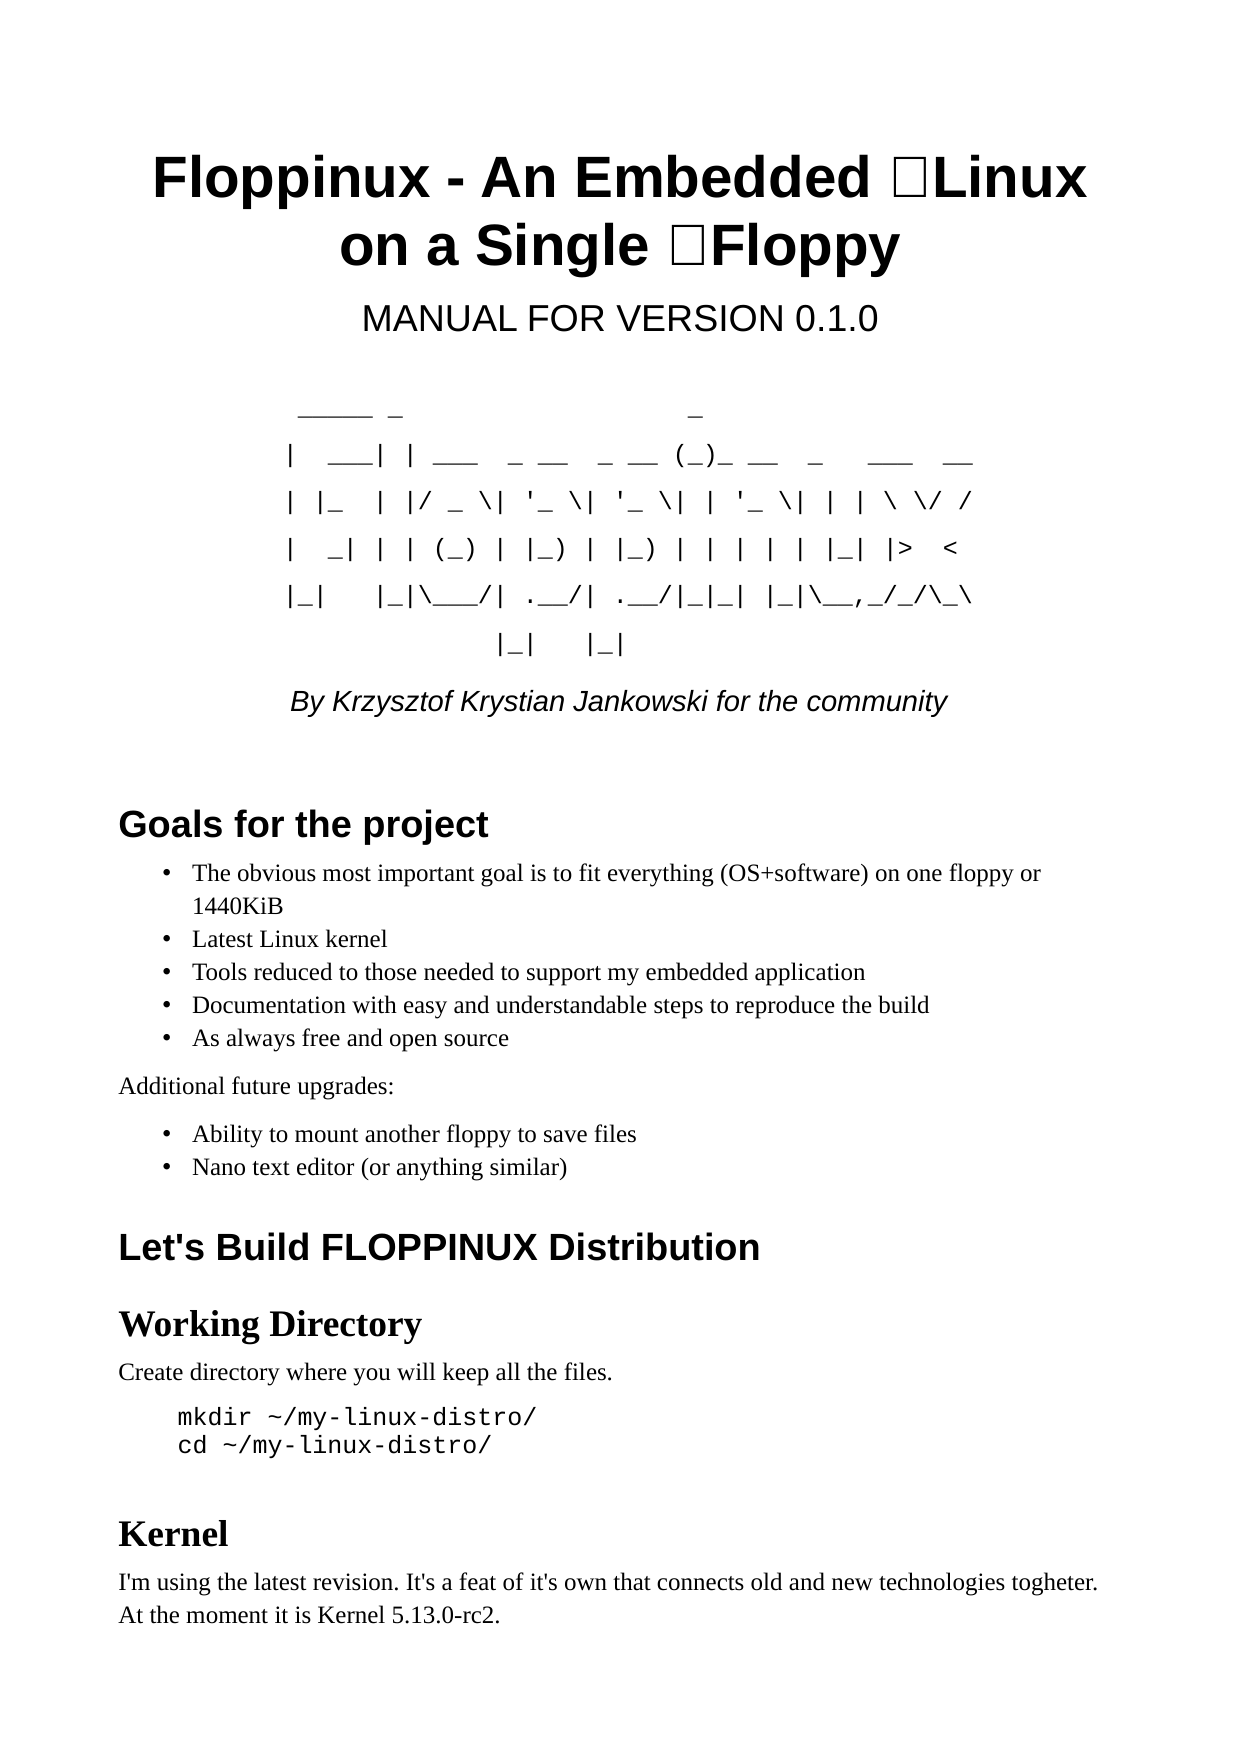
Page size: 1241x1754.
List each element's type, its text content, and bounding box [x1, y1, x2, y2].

title Floppinux - An Embedded 🐧Linux on a Single 💾Floppy [118, 143, 1122, 277]
text _____ _ _ [118, 395, 1122, 423]
subtitle Let's Build FLOPPINUX Distribution [118, 1224, 1122, 1268]
text Create directory where you will keep all the files. [118, 1357, 1122, 1386]
list Tools reduced to those needed to support my embedded application [162, 957, 1122, 986]
text Additional future upgrades: [118, 1071, 1122, 1100]
text mkdir ~/my-linux-distro/ cd ~/my-linux-distro/ [177, 1404, 1063, 1461]
subtitle Working Directory [118, 1301, 1122, 1344]
text |_| |_| [118, 630, 1122, 658]
list Ability to mount another floppy to save files [162, 1119, 1122, 1147]
text I'm using the latest revision. It's a feat of it's own that connects old and new technologies togheter. At the moment it is Kernel 5.13.0-rc2. [118, 1567, 1122, 1629]
subtitle Goals for the project [118, 802, 1122, 846]
list Nano text editor (or anything similar) [162, 1152, 1122, 1180]
list As always free and open source [162, 1023, 1122, 1052]
text |_| |_|\___/| .__/| .__/|_|_| |_|\__,_/_/\_\ [118, 583, 1122, 611]
subtitle MANUAL FOR VERSION 0.1.0 [118, 296, 1122, 382]
list Documentation with easy and understandable steps to reproduce the build [162, 990, 1122, 1019]
text | ___| | ___ _ __ _ __ (_)_ __ _ ___ __ [118, 442, 1122, 470]
subtitle By Krzysztof Krystian Jankowski for the community [118, 683, 1122, 717]
list Latest Linux kernel [162, 924, 1122, 953]
text | _| | | (_) | |_) | |_) | | | | | |_| |> < [118, 536, 1122, 564]
text | |_ | |/ _ \| '_ \| '_ \| | '_ \| | | \ \/ / [118, 489, 1122, 517]
subtitle Kernel [118, 1511, 1122, 1554]
list The obvious most important goal is to fit everything (OS+software) on one floppy or 1440KiB [162, 858, 1122, 920]
